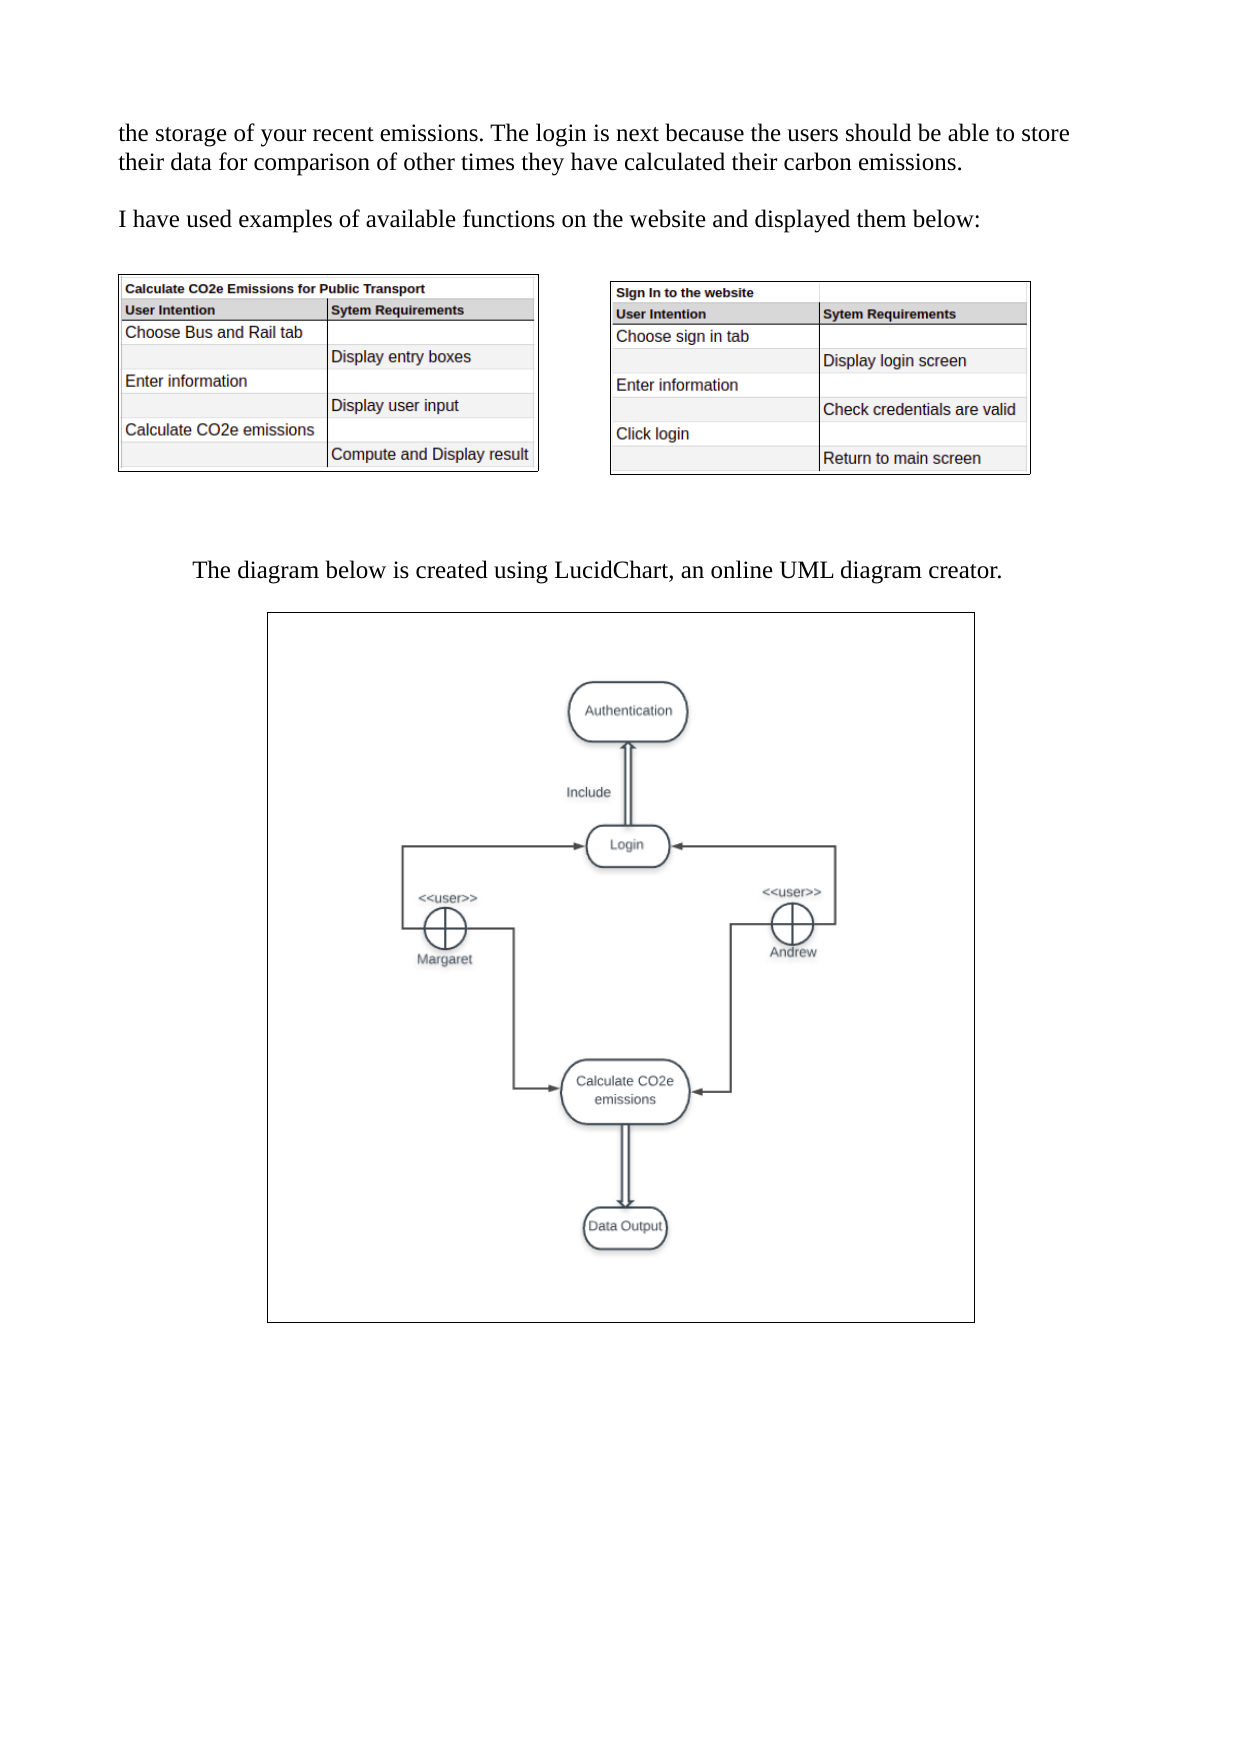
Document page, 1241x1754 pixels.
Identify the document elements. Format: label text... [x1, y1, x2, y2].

text the storage of your recent emissions. The login is next because the users should be able to store their data for comparison of other times they have calculated their carbon emissions. [118, 118, 1122, 176]
text The diagram below is created using LucidChart, an online UML diagram creator. [118, 555, 1122, 583]
picture [612, 283, 1028, 472]
text I have used examples of available functions on the website and displayed them below: [118, 204, 1122, 233]
picture [120, 276, 535, 468]
picture [269, 615, 971, 1320]
